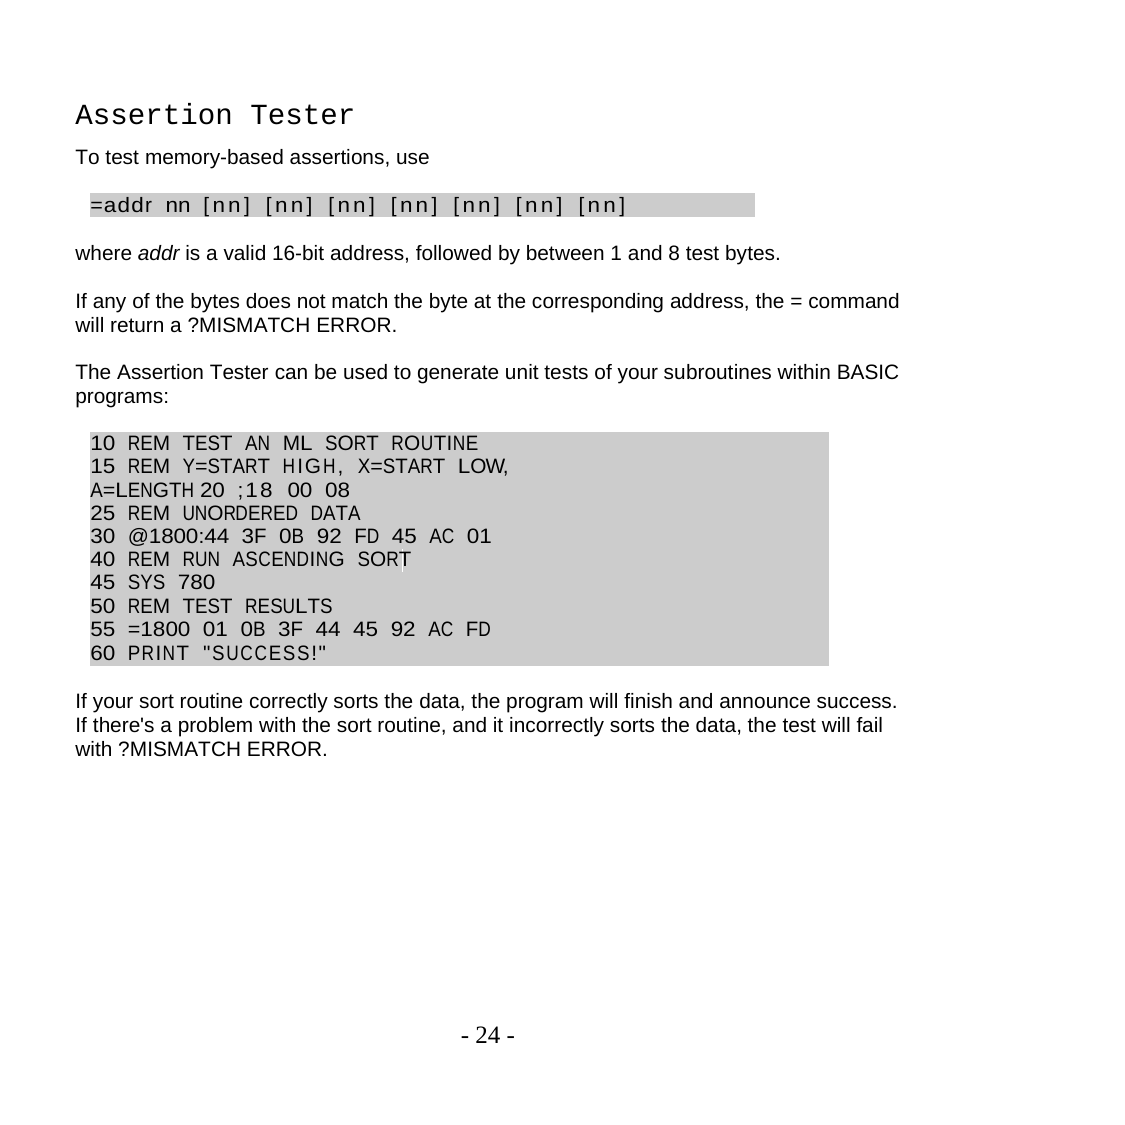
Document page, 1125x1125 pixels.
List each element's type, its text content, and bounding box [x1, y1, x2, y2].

text - 24 - [461, 1020, 1038, 1049]
text 15 REM Y=START HIGH, X=START LOW, A=LENGTH 20 ;18 00 08 [90, 455, 621, 501]
text The Assertion Tester can be used to generate unit tests of your subroutines within BASIC programs: [75, 360, 899, 408]
text 25 REM UNORDERED DATA [90, 501, 1038, 525]
text 55 =1800 01 0B 3F 44 45 92 AC FD 60 PRINT "SUCCESS!" [90, 618, 496, 664]
text where addr is a valid 16-bit address, followed by between 1 and 8 test bytes. [75, 241, 1038, 264]
text 50 REM TEST RESULTS [90, 594, 1038, 618]
text If your sort routine correctly sorts the data, the program will finish and announce success. If there's a problem with the sort routine, and it incorrectly sorts the data, the test will fail with ?MISMATCH ERROR. [75, 689, 902, 761]
text To test memory-based assertions, use [75, 145, 1038, 169]
text Assertion Tester [75, 100, 1038, 133]
text 30 @1800:44 3F 0B 92 FD 45 AC 01 40 REM RUN ASCENDING SORT [90, 525, 496, 571]
text 10 REM TEST AN ML SORT ROUTINE [90, 432, 1038, 455]
text 45 SYS 780 [90, 571, 1038, 594]
text If any of the bytes does not match the byte at the corresponding address, the = command will return a ?MISMATCH ERROR. [75, 288, 903, 336]
text =addr nn [nn] [nn] [nn] [nn] [nn] [nn] [nn] [90, 193, 1038, 217]
